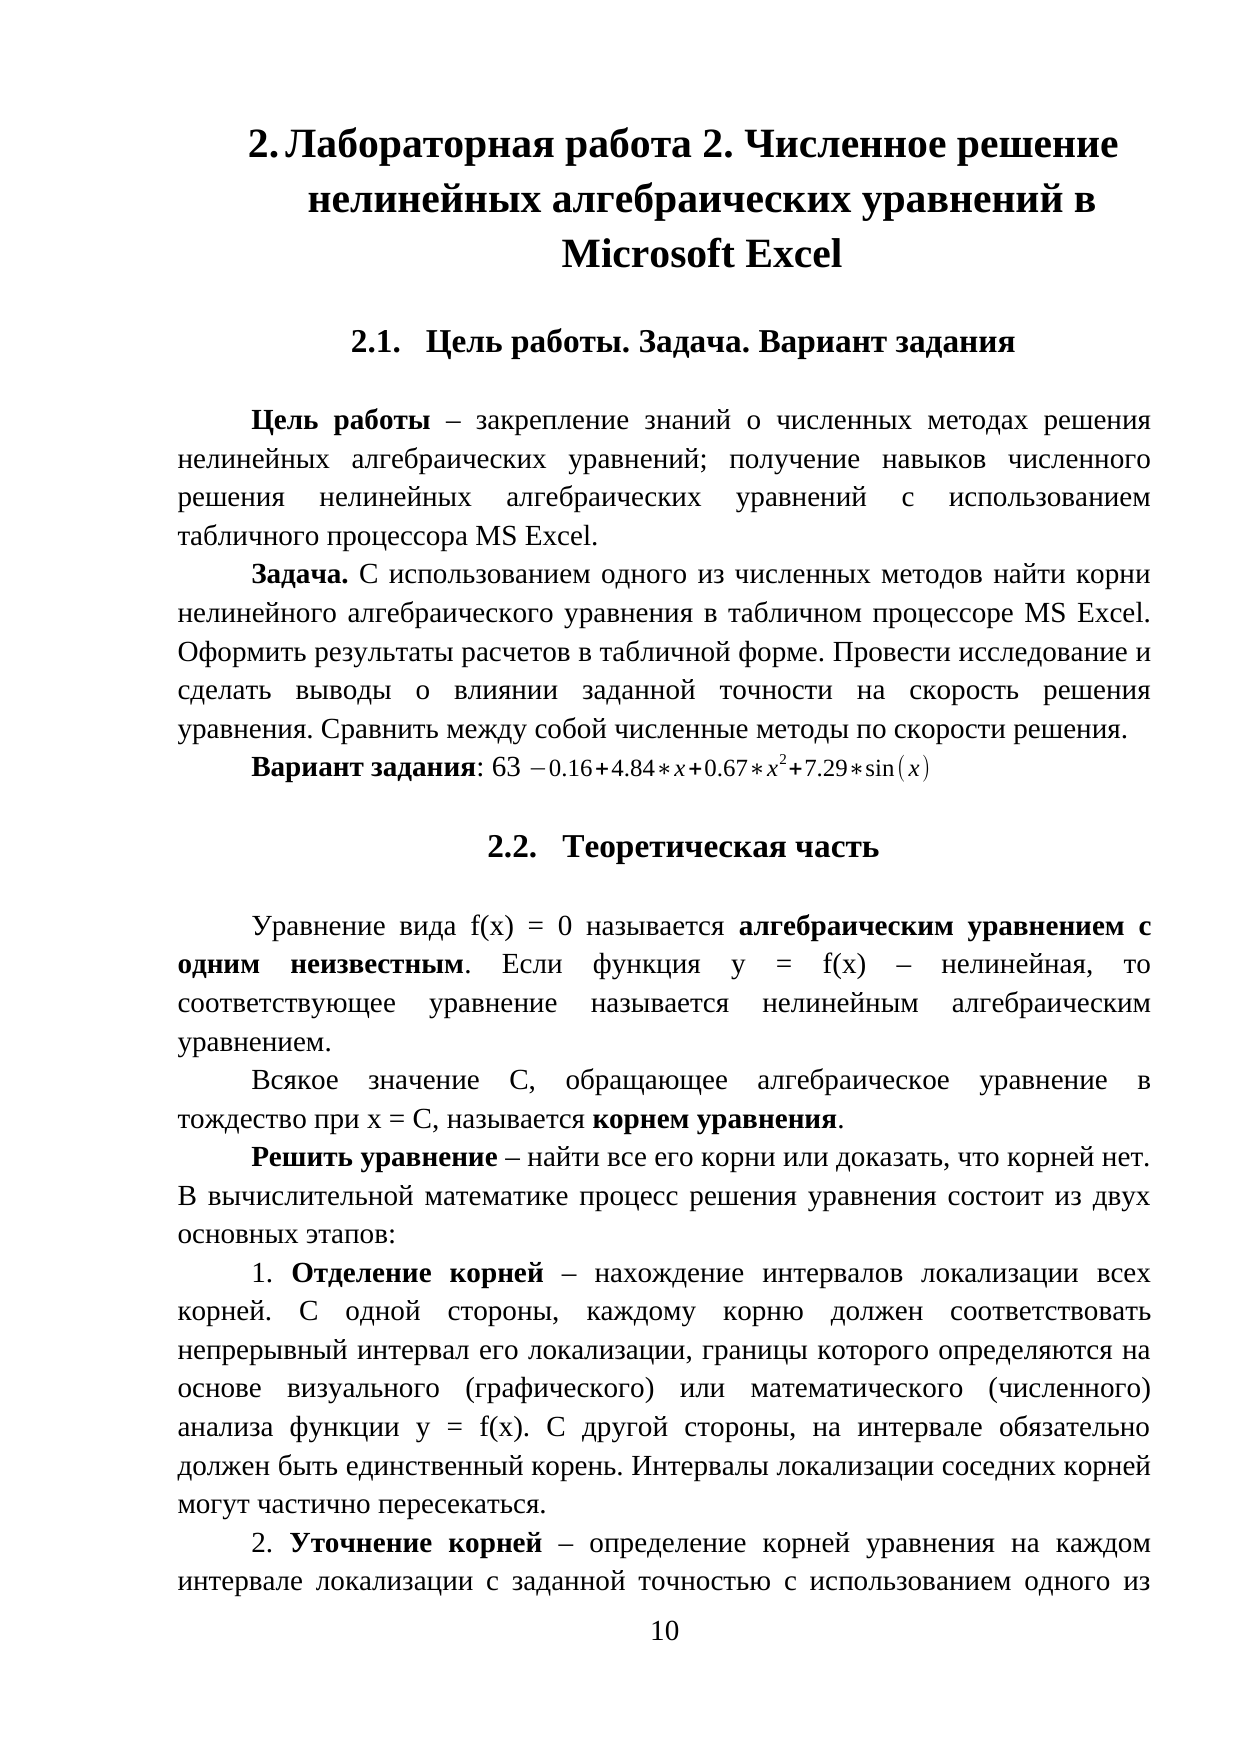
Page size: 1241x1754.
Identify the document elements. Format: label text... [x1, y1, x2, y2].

text 2. Уточнение корней – определение корней уравнения на каждом интервале локализации с заданной точностью с использованием одного из [177, 1525, 1152, 1597]
subtitle Теоретическая часть [215, 826, 1152, 865]
text Вариант задания: 63 [177, 749, 1152, 784]
text Задача. С использованием одного из численных методов найти корни нелинейного алгебраического уравнения в табличном процессоре MS Excel. Оформить результаты расчетов в табличной форме. Провести исследование и сделать выводы о влиянии заданной точности на скорость решения уравнения. Сравнить между собой численные методы по скорости решения. [177, 557, 1152, 744]
text Уравнение вида f(x) = 0 называется алгебраическим уравнением с одним неизвестным. Если функция y = f(x) – нелинейная, то соответствующее уравнение называется нелинейным алгебраическим уравнением. [177, 908, 1152, 1057]
text Цель работы – закрепление знаний о численных методах решения нелинейных алгебраических уравнений; получение навыков численного решения нелинейных алгебраических уравнений с использованием табличного процессора MS Excel. [177, 402, 1152, 552]
text Решить уравнение – найти все его корни или доказать, что корней нет. В вычислительной математике процесс решения уравнения состоит из двух основных этапов: [177, 1139, 1152, 1250]
subtitle Цель работы. Задача. Вариант задания [215, 321, 1152, 359]
text 1. Отделение корней – нахождение интервалов локализации всех корней. С одной стороны, каждому корню должен соответствовать непрерывный интервал его локализации, границы которого определяются на основе визуального (графического) или математического (численного) анализа функции y = f(x). С другой стороны, на интервале обязательно должен быть единственный корень. Интервалы локализации соседних корней могут частично пересекаться. [177, 1255, 1152, 1520]
text Всякое значение C, обращающее алгебраическое уравнение в тождество при x = C, называется корнем уравнения. [177, 1062, 1152, 1134]
subtitle Лабораторная работа 2. Численное решение нелинейных алгебраических уравнений в Microsoft Excel [215, 118, 1152, 276]
